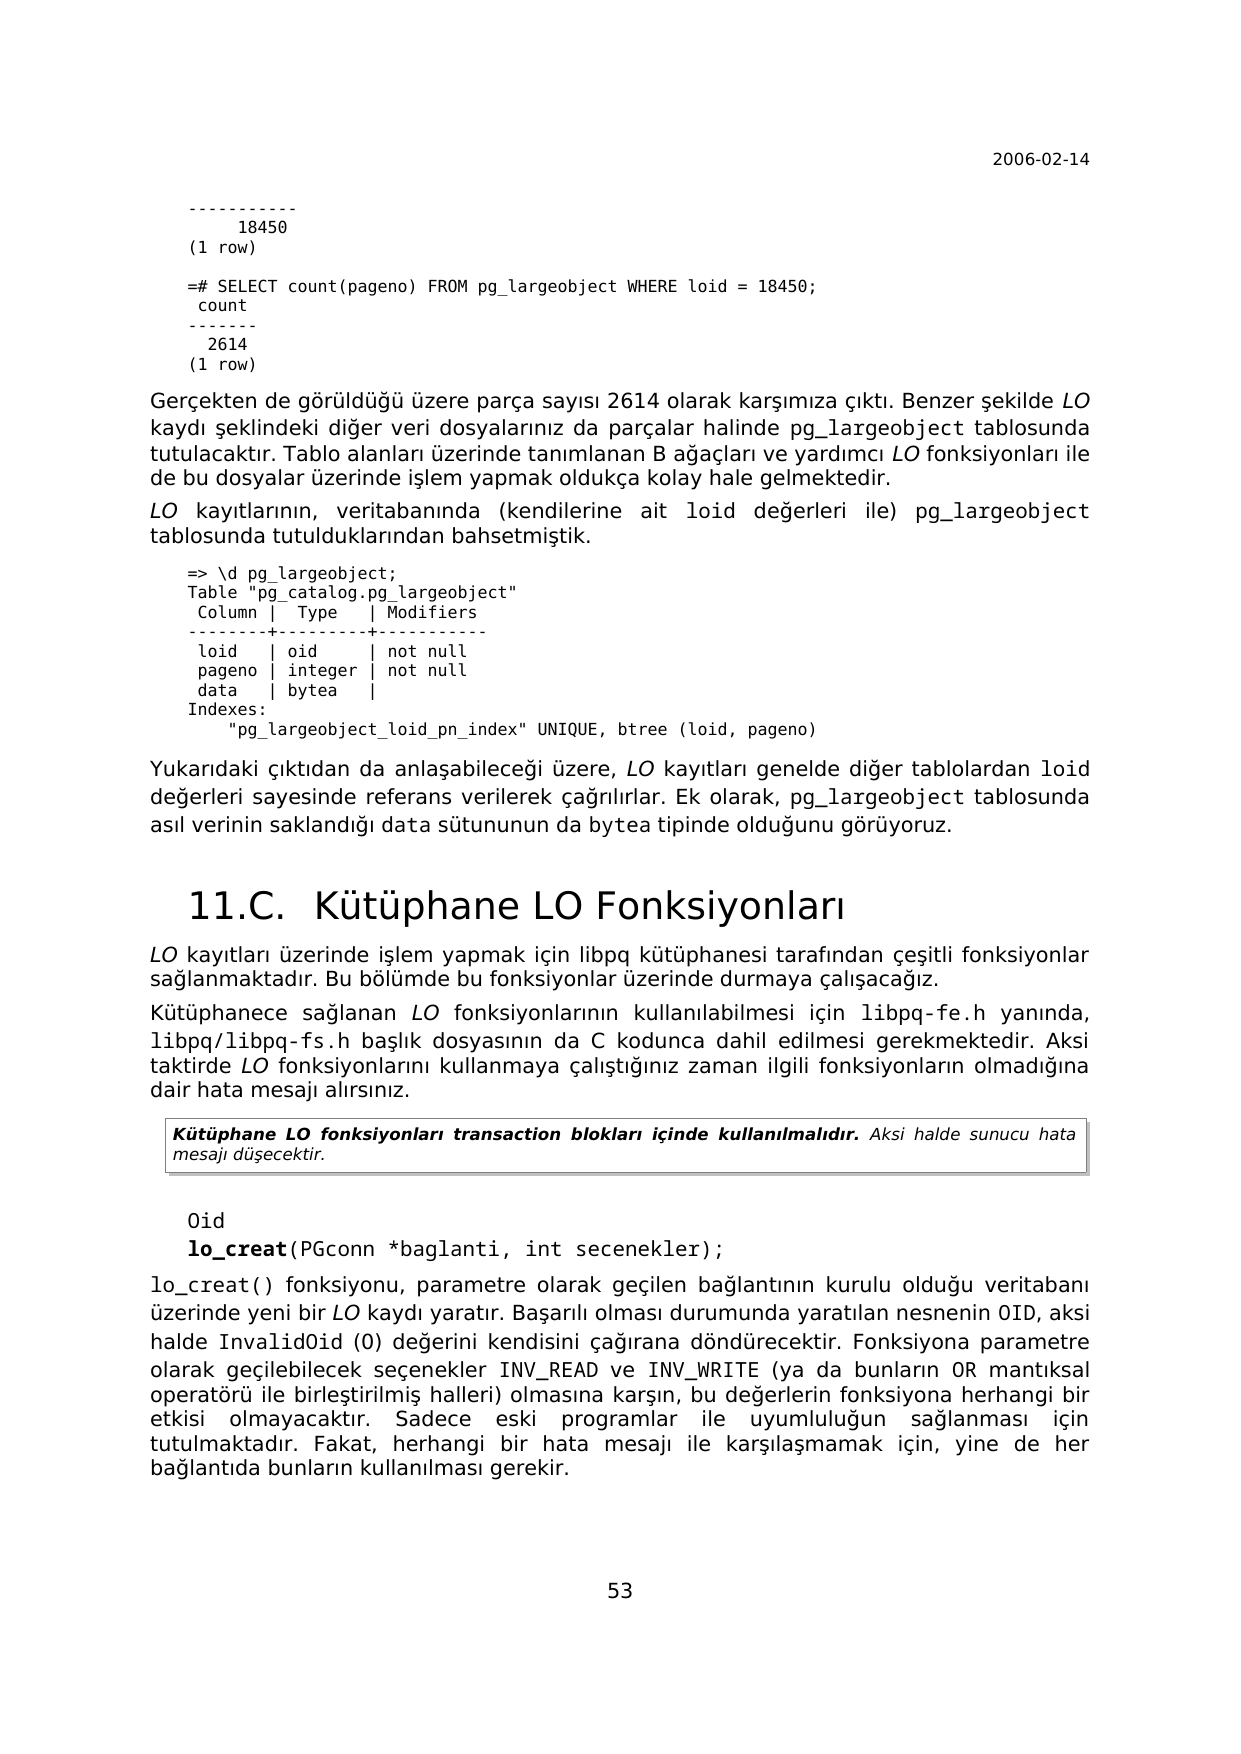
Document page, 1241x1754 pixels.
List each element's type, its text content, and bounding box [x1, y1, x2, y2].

text Kütüphane LO fonksiyonları transaction blokları içinde kullanılmalıdır. Aksi halde sunucu hata mesajı düşecektir. [166, 1119, 1086, 1172]
text LO kayıtları üzerinde işlem yapmak için libpq kütüphanesi tarafından çeşitli fonksiyonlar sağlanmaktadır. Bu bölümde bu fonksiyonlar üzerinde durmaya çalışacağız. [150, 943, 1090, 992]
text LO kayıtlarının, veritabanında (kendilerine ait loid değerleri ile) pg_largeobject tablosunda tutulduklarından bahsetmiştik. [150, 496, 1090, 549]
text Gerçekten de görüldüğü üzere parça sayısı 2614 olarak karşımıza çıktı. Benzer şekilde LO kaydı şeklindeki diğer veri dosyalarınız da parçalar halinde pg_largeobject tablosunda tutulacaktır. Tablo alanları üzerinde tanımlanan B ağaçları ve yardımcı LO fonksiyonları ile de bu dosyalar üzerinde işlem yapmak oldukça kolay hale gelmektedir. [150, 389, 1090, 490]
text ----------- 18450 (1 row) =# SELECT count(pageno) FROM pg_largeobject WHERE loid = 18450; count ------- 2614 (1 row) [187, 199, 1090, 374]
text Yukarıdaki çıktıdan da anlaşabileceği üzere, LO kayıtları genelde diğer tablolardan loid değerleri sayesinde referans verilerek çağrılırlar. Ek olarak, pg_largeobject tablosunda asıl verinin saklandığı data sütununun da bytea tipinde olduğunu görüyoruz. [150, 754, 1090, 839]
text lo_creat() fonksiyonu, parametre olarak geçilen bağlantının kurulu olduğu veritabanı üzerinde yeni bir LO kaydı yaratır. Başarılı olması durumunda yaratılan nesnenin OID, aksi halde InvalidOid (0) değerini kendisini çağırana döndürecektir. Fonksiyona parametre olarak geçilebilecek seçenekler INV_READ ve INV_WRITE (ya da bunların OR mantıksal operatörü ile birleştirilmiş halleri) olmasına karşın, bu değerlerin fonksiyona herhangi bir etkisi olmayacaktır. Sadece eski programlar ile uyumluluğun sağlanması için tutulmaktadır. Fakat, herhangi bir hata mesajı ile karşılaşmamak için, yine de her bağlantıda bunların kullanılması gerekir. [150, 1270, 1090, 1480]
text Kütüphanece sağlanan LO fonksiyonlarının kullanılabilmesi için libpq-fe.h yanında, libpq/libpq-fs.h başlık dosyasının da C kodunca dahil edilmesi gerekmektedir. Aksi taktirde LO fonksiyonlarını kullanmaya çalıştığınız zaman ilgili fonksiyonların olmadığına dair hata mesajı alırsınız. [150, 998, 1090, 1103]
subtitle Kütüphane LO Fonksiyonları [187, 884, 1090, 928]
text => \d pg_largeobject; Table "pg_catalog.pg_largeobject" Column | Type | Modifiers --------+---------+----------- loid | oid | not null pageno | integer | not null data | bytea | Indexes: "pg_largeobject_loid_pn_index" UNIQUE, btree (loid, pageno) [187, 564, 1090, 739]
text Oid lo_creat(PGconn *baglanti, int secenekler); [187, 1206, 1090, 1263]
